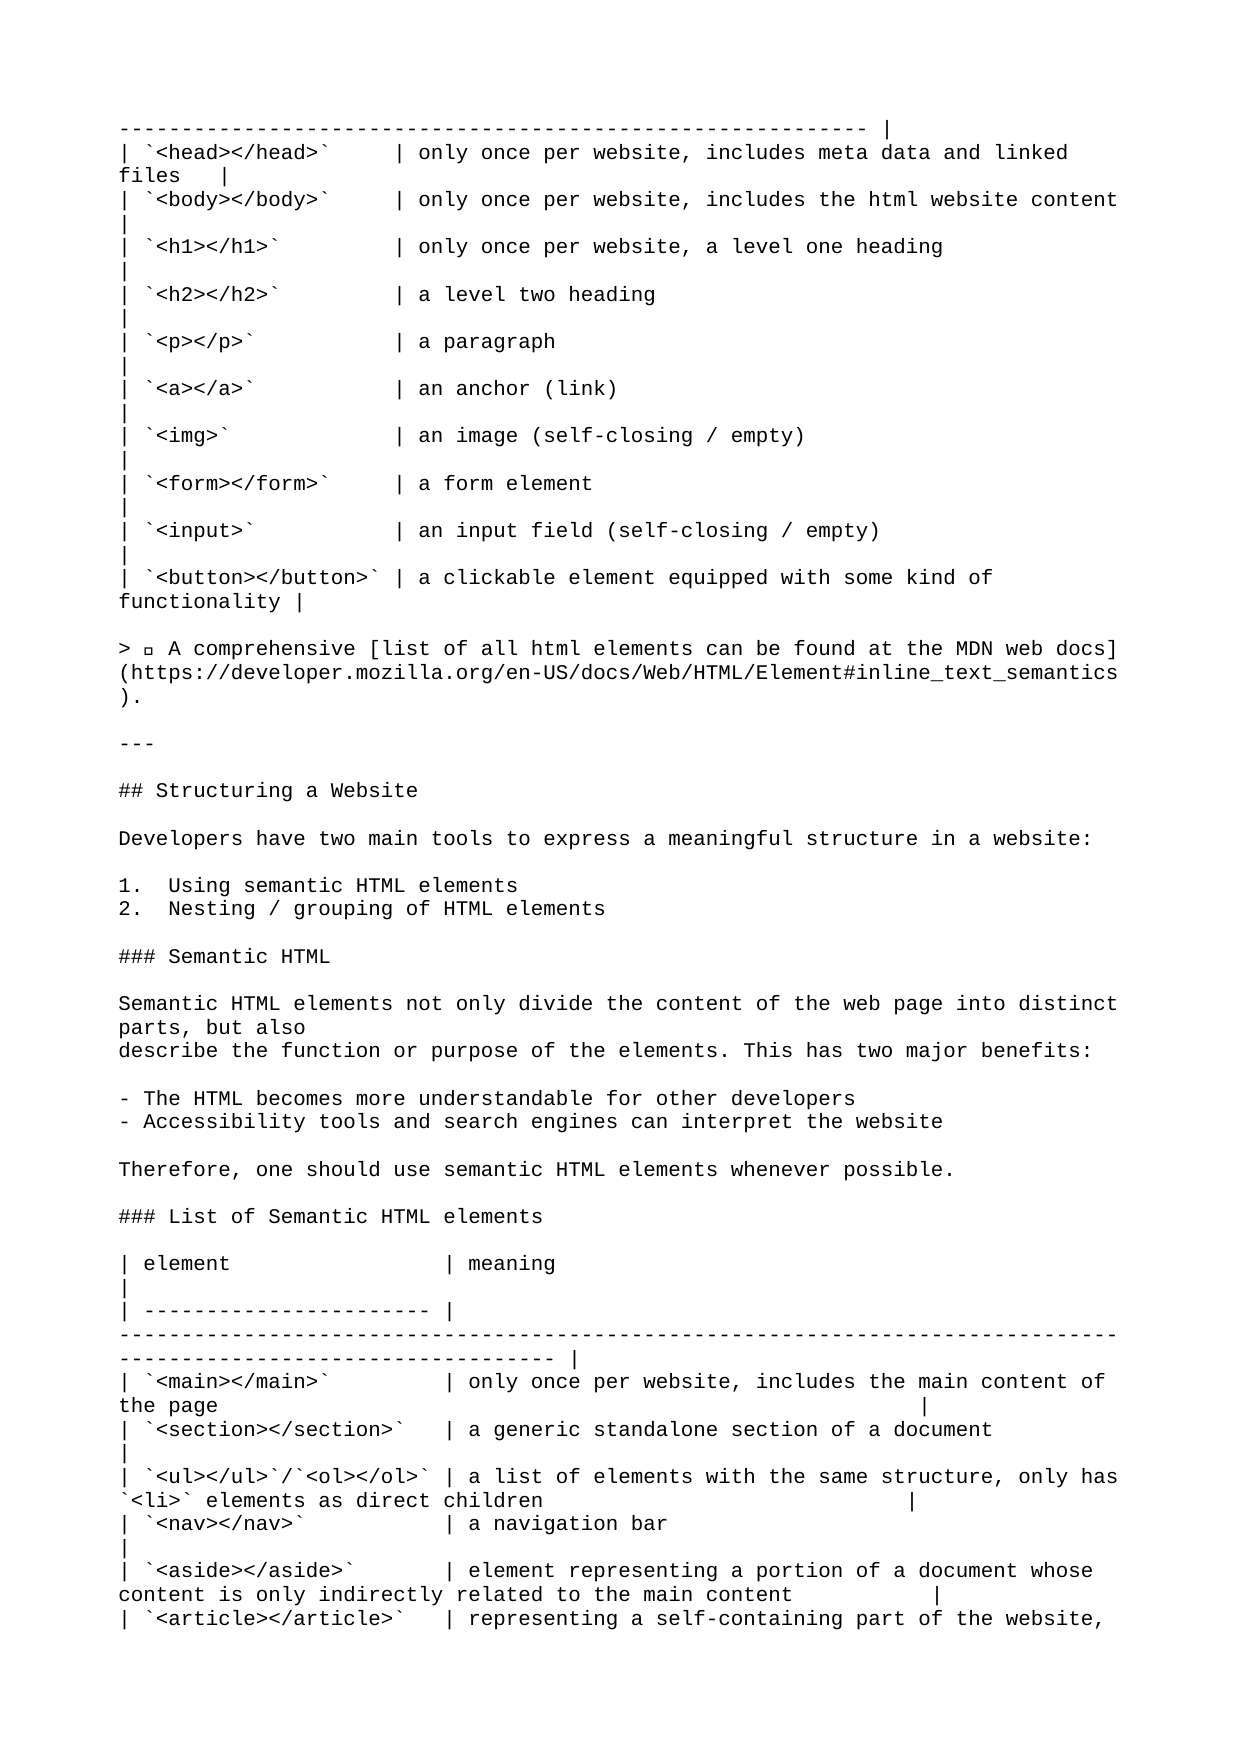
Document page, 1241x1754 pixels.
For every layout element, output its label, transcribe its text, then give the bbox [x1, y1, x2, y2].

text | `<aside></aside>` | element representing a portion of a document whose content is only indirectly related to the main content | [118, 1561, 1122, 1608]
text | `<head></head>` | only once per website, includes meta data and linked files | [118, 142, 1122, 189]
text Semantic HTML elements not only divide the content of the web page into distinct parts, but also [118, 993, 1122, 1040]
text | `<article></article>` | representing a self-containing part of the website, [118, 1608, 1122, 1631]
text - Accessibility tools and search engines can interpret the website [118, 1111, 1122, 1135]
text > 💡 A comprehensive [list of all html elements can be found at the MDN web docs](https://developer.mozilla.org/en-US/docs/Web/HTML/Element#inline_text_semantics). [118, 638, 1122, 709]
text ------------------------------------------------------------ | [118, 118, 1122, 142]
text ## Structuring a Website [118, 780, 1122, 804]
text | `<body></body>` | only once per website, includes the html website content | [118, 189, 1122, 236]
text | `<img>` | an image (self-closing / empty) | [118, 426, 1122, 473]
text | `<form></form>` | a form element | [118, 473, 1122, 520]
text | ----------------------- | ------------------------------------------------------------------------------------------------------------------- | [118, 1300, 1122, 1371]
text Developers have two main tools to express a meaningful structure in a website: [118, 827, 1122, 851]
text | `<a></a>` | an anchor (link) | [118, 378, 1122, 426]
text Therefore, one should use semantic HTML elements whenever possible. [118, 1158, 1122, 1182]
text 1. Using semantic HTML elements [118, 875, 1122, 898]
text 2. Nesting / grouping of HTML elements [118, 898, 1122, 922]
text | `<main></main>` | only once per website, includes the main content of the page | [118, 1371, 1122, 1419]
text | `<button></button>` | a clickable element equipped with some kind of functionality | [118, 567, 1122, 615]
text | `<p></p>` | a paragraph | [118, 331, 1122, 378]
text | `<h2></h2>` | a level two heading | [118, 284, 1122, 331]
text describe the function or purpose of the elements. This has two major benefits: [118, 1040, 1122, 1064]
text | `<input>` | an input field (self-closing / empty) | [118, 520, 1122, 567]
text | `<ul></ul>`/`<ol></ol>` | a list of elements with the same structure, only has `<li>` elements as direct children | [118, 1466, 1122, 1513]
text | `<section></section>` | a generic standalone section of a document | [118, 1419, 1122, 1466]
text | element | meaning | [118, 1253, 1122, 1300]
text ### Semantic HTML [118, 946, 1122, 969]
text | `<h1></h1>` | only once per website, a level one heading | [118, 236, 1122, 284]
text | `<nav></nav>` | a navigation bar | [118, 1513, 1122, 1561]
text - The HTML becomes more understandable for other developers [118, 1088, 1122, 1111]
text --- [118, 733, 1122, 757]
text ### List of Semantic HTML elements [118, 1206, 1122, 1229]
